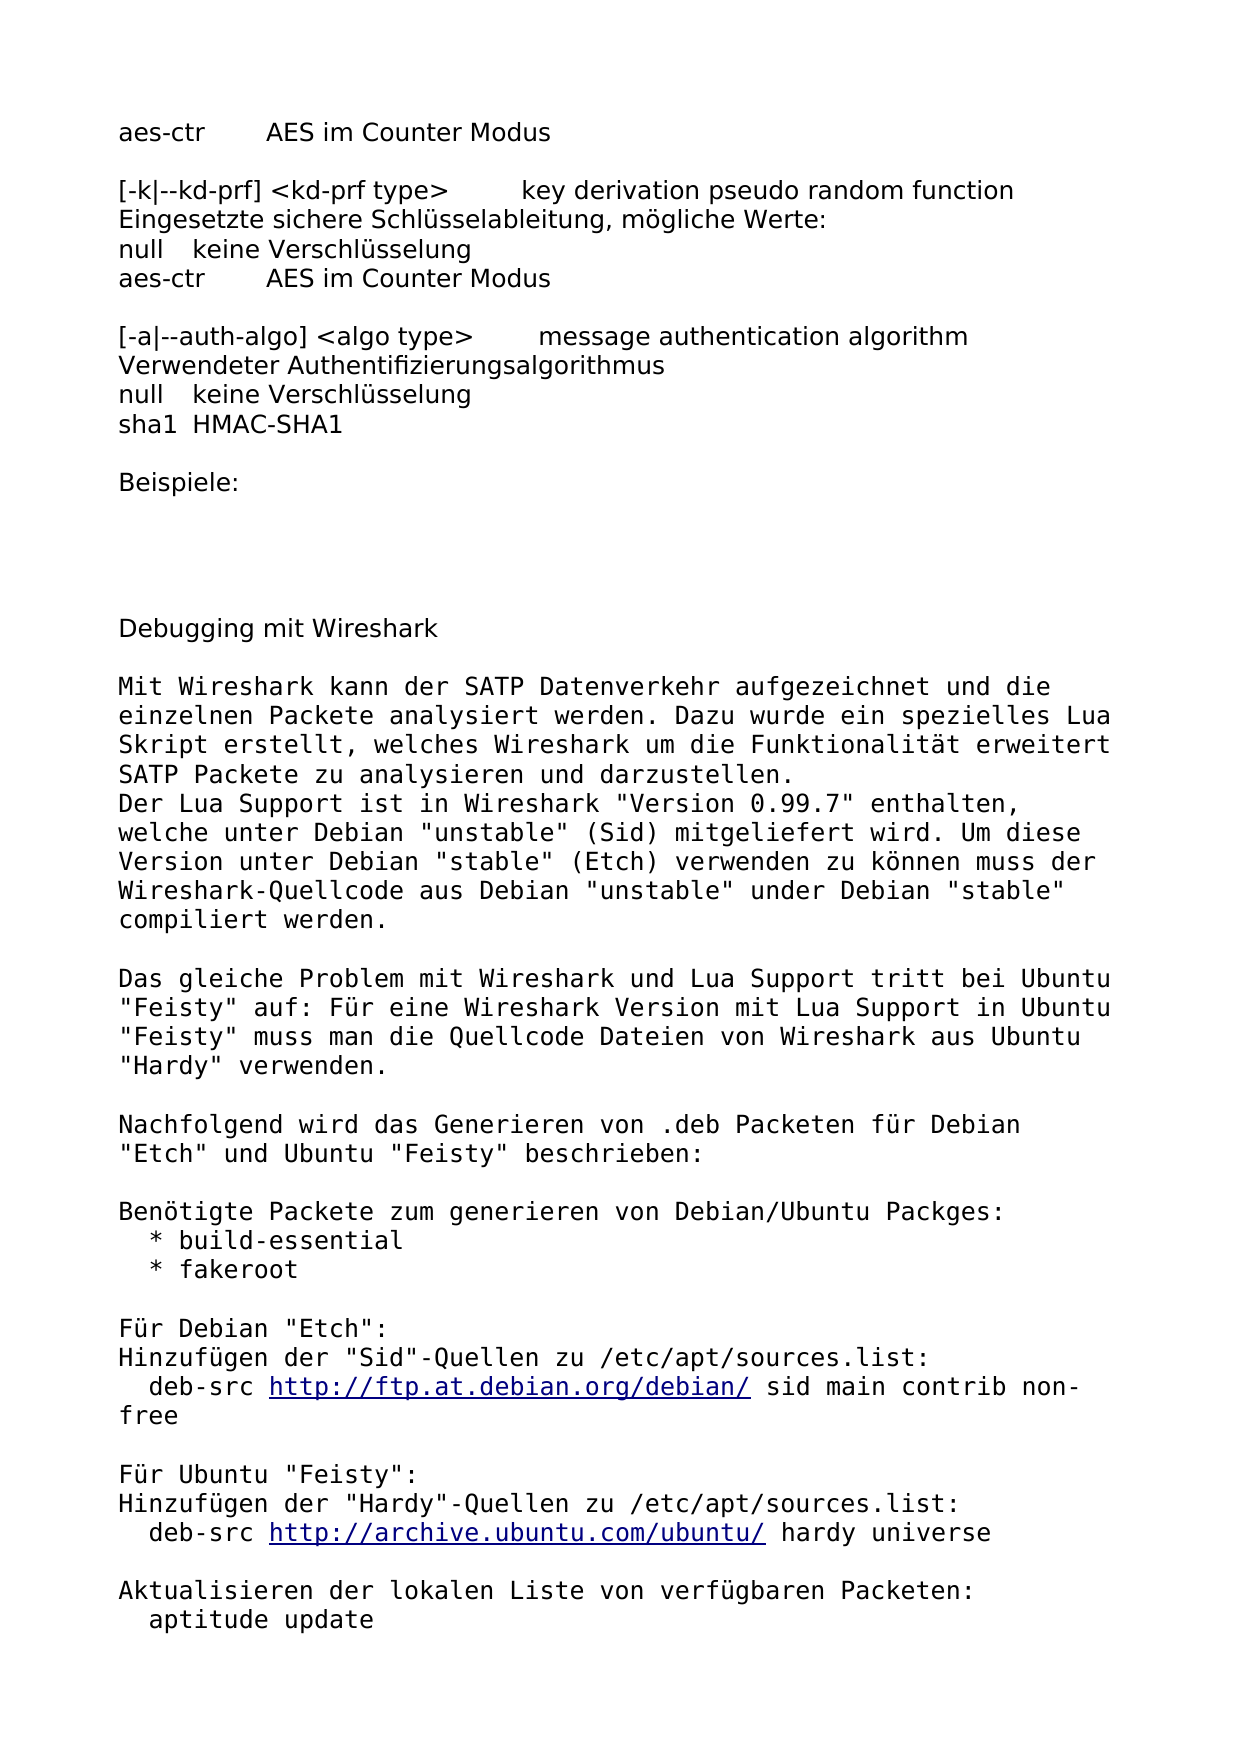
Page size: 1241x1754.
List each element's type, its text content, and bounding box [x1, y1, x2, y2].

text Debugging mit Wireshark [118, 614, 1122, 643]
text Verwendeter Authentifizierungsalgorithmus [118, 351, 1122, 381]
text sha1 HMAC-SHA1 [118, 410, 1122, 439]
text [-a|--auth-algo] <algo type> message authentication algorithm [118, 322, 1122, 351]
text Mit Wireshark kann der SATP Datenverkehr aufgezeichnet und die einzelnen Packete analysiert werden. Dazu wurde ein spezielles Lua Skript erstellt, welches Wireshark um die Funktionalität erweitert SATP Packete zu analysieren und darzustellen. Der Lua Support ist in Wireshark "Version 0.99.7" enthalten, welche unter Debian "unstable" (Sid) mitgeliefert wird. Um diese Version unter Debian "stable" (Etch) verwenden zu können muss der Wireshark-Quellcode aus Debian "unstable" under Debian "stable" compiliert werden. [118, 672, 1122, 935]
text Eingesetzte sichere Schlüsselableitung, mögliche Werte: [118, 206, 1122, 235]
text [-k|--kd-prf] <kd-prf type> key derivation pseudo random function [118, 176, 1122, 206]
text null keine Verschlüsselung [118, 235, 1122, 264]
text null keine Verschlüsselung [118, 381, 1122, 410]
text Das gleiche Problem mit Wireshark und Lua Support tritt bei Ubuntu "Feisty" auf: Für eine Wireshark Version mit Lua Support in Ubuntu "Feisty" muss man die Quellcode Dateien von Wireshark aus Ubuntu "Hardy" verwenden. Nachfolgend wird das Generieren von .deb Packeten für Debian "Etch" und Ubuntu "Feisty" beschrieben: Benötigte Packete zum generieren von Debian/Ubuntu Packges: * build-essential * fakeroot Für Debian "Etch": Hinzufügen der "Sid"-Quellen zu /etc/apt/sources.list: deb-src http://ftp.at.debian.org/debian/ sid main contrib non-free Für Ubuntu "Feisty": Hinzufügen der "Hardy"-Quellen zu /etc/apt/sources.list: deb-src http://archive.ubuntu.com/ubuntu/ hardy universe Aktualisieren der lokalen Liste von verfügbaren Packeten: aptitude update [118, 935, 1122, 1635]
text Beispiele: [118, 468, 1122, 497]
text aes-ctr AES im Counter Modus [118, 264, 1122, 293]
text aes-ctr AES im Counter Modus [118, 118, 1122, 147]
